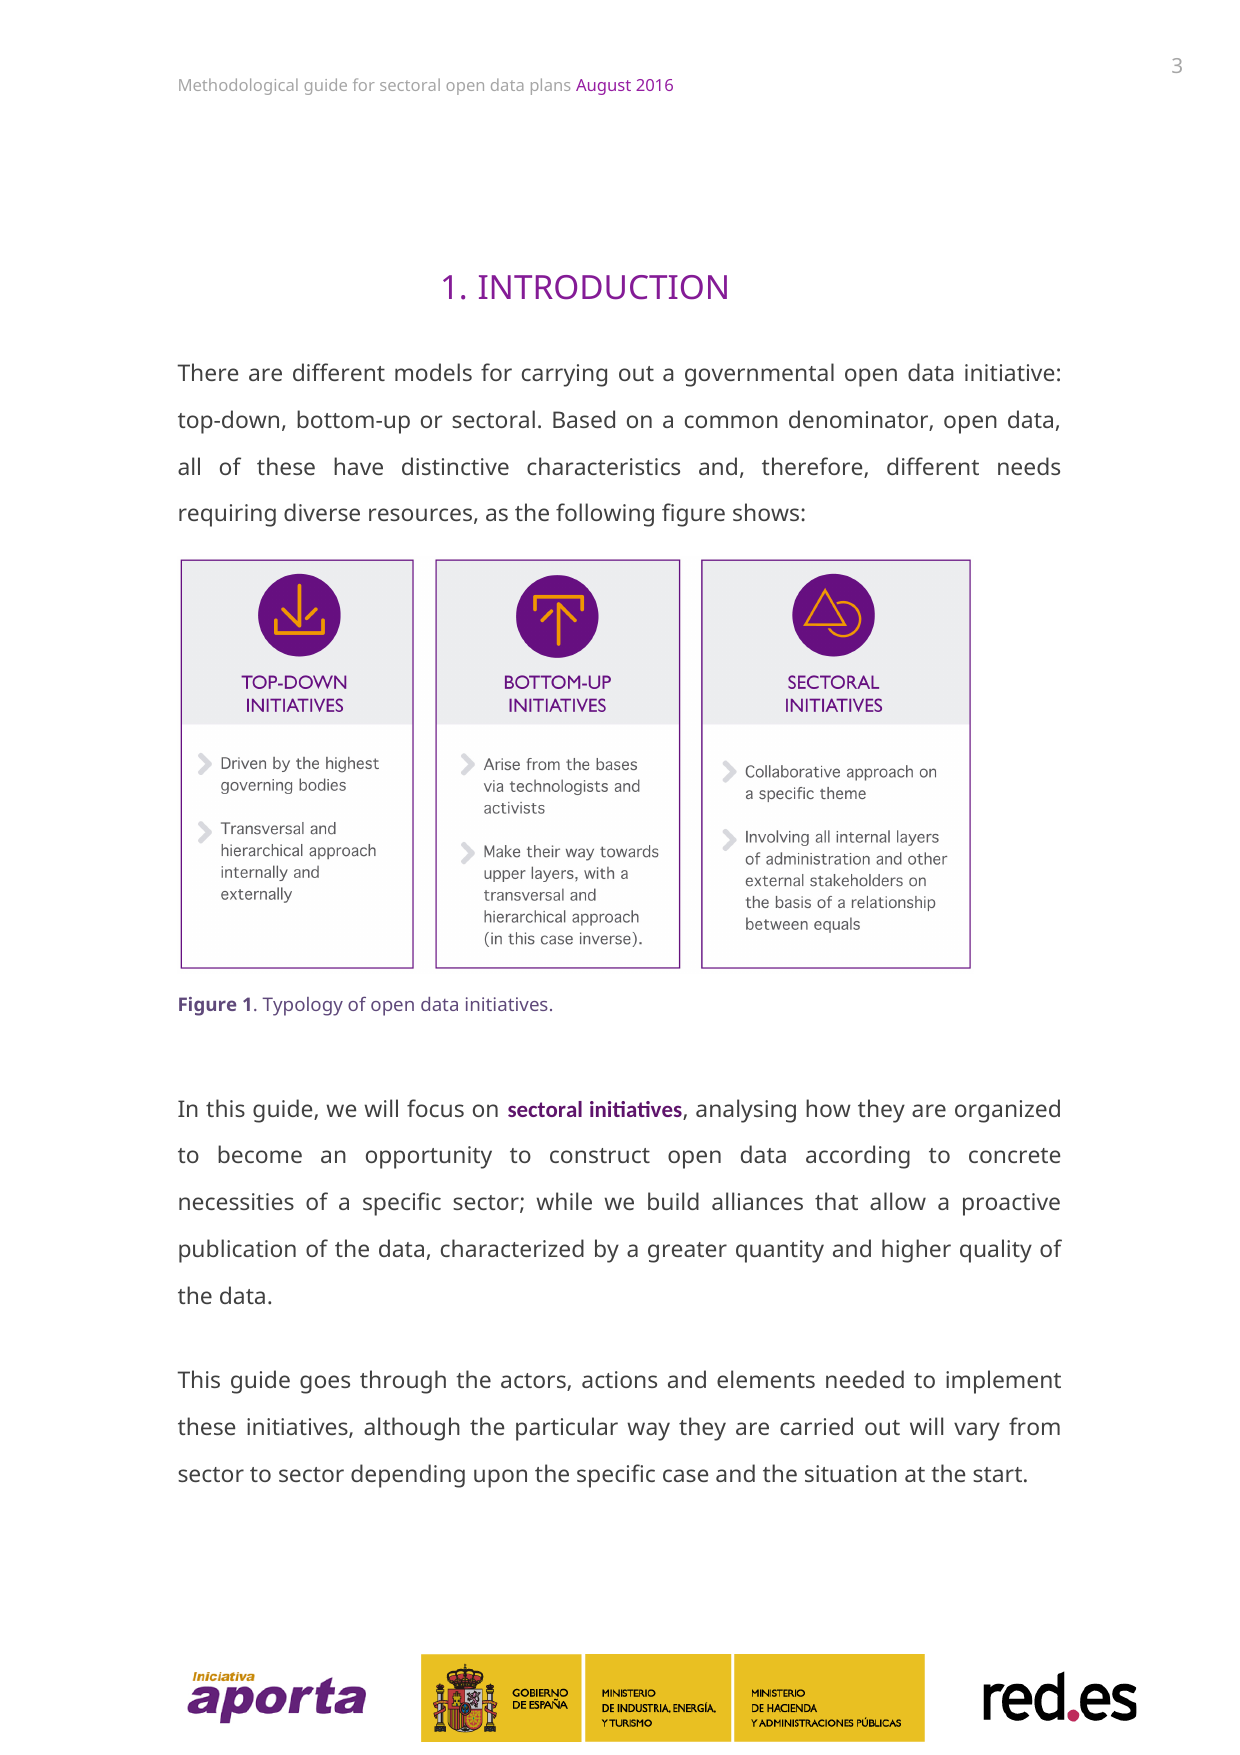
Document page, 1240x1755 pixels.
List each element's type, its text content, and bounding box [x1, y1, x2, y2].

list INTRODUCTION [440, 263, 1062, 309]
text There are different models for carrying out a governmental open data initiative: top-down, bottom-up or sectoral. Based on a common denominator, open data, all of these have distinctive characteristics and, therefore, different needs requiring diverse resources, as the following figure shows: [177, 357, 1062, 528]
text In this guide, we will focus on sectoral initiatives, analysing how they are organized to become an opportunity to construct open data according to concrete necessities of a specific sector; while we build alliances that allow a proactive publication of the data, characterized by a greater quantity and higher quality of the data. [177, 1092, 1062, 1311]
text This guide goes through the actors, actions and elements needed to implement these initiatives, although the particular way they are carried out will vary from sector to sector depending upon the specific case and the situation at the start. [177, 1364, 909, 1489]
text Figure 1. Typology of open data initiatives. [177, 991, 1107, 1016]
